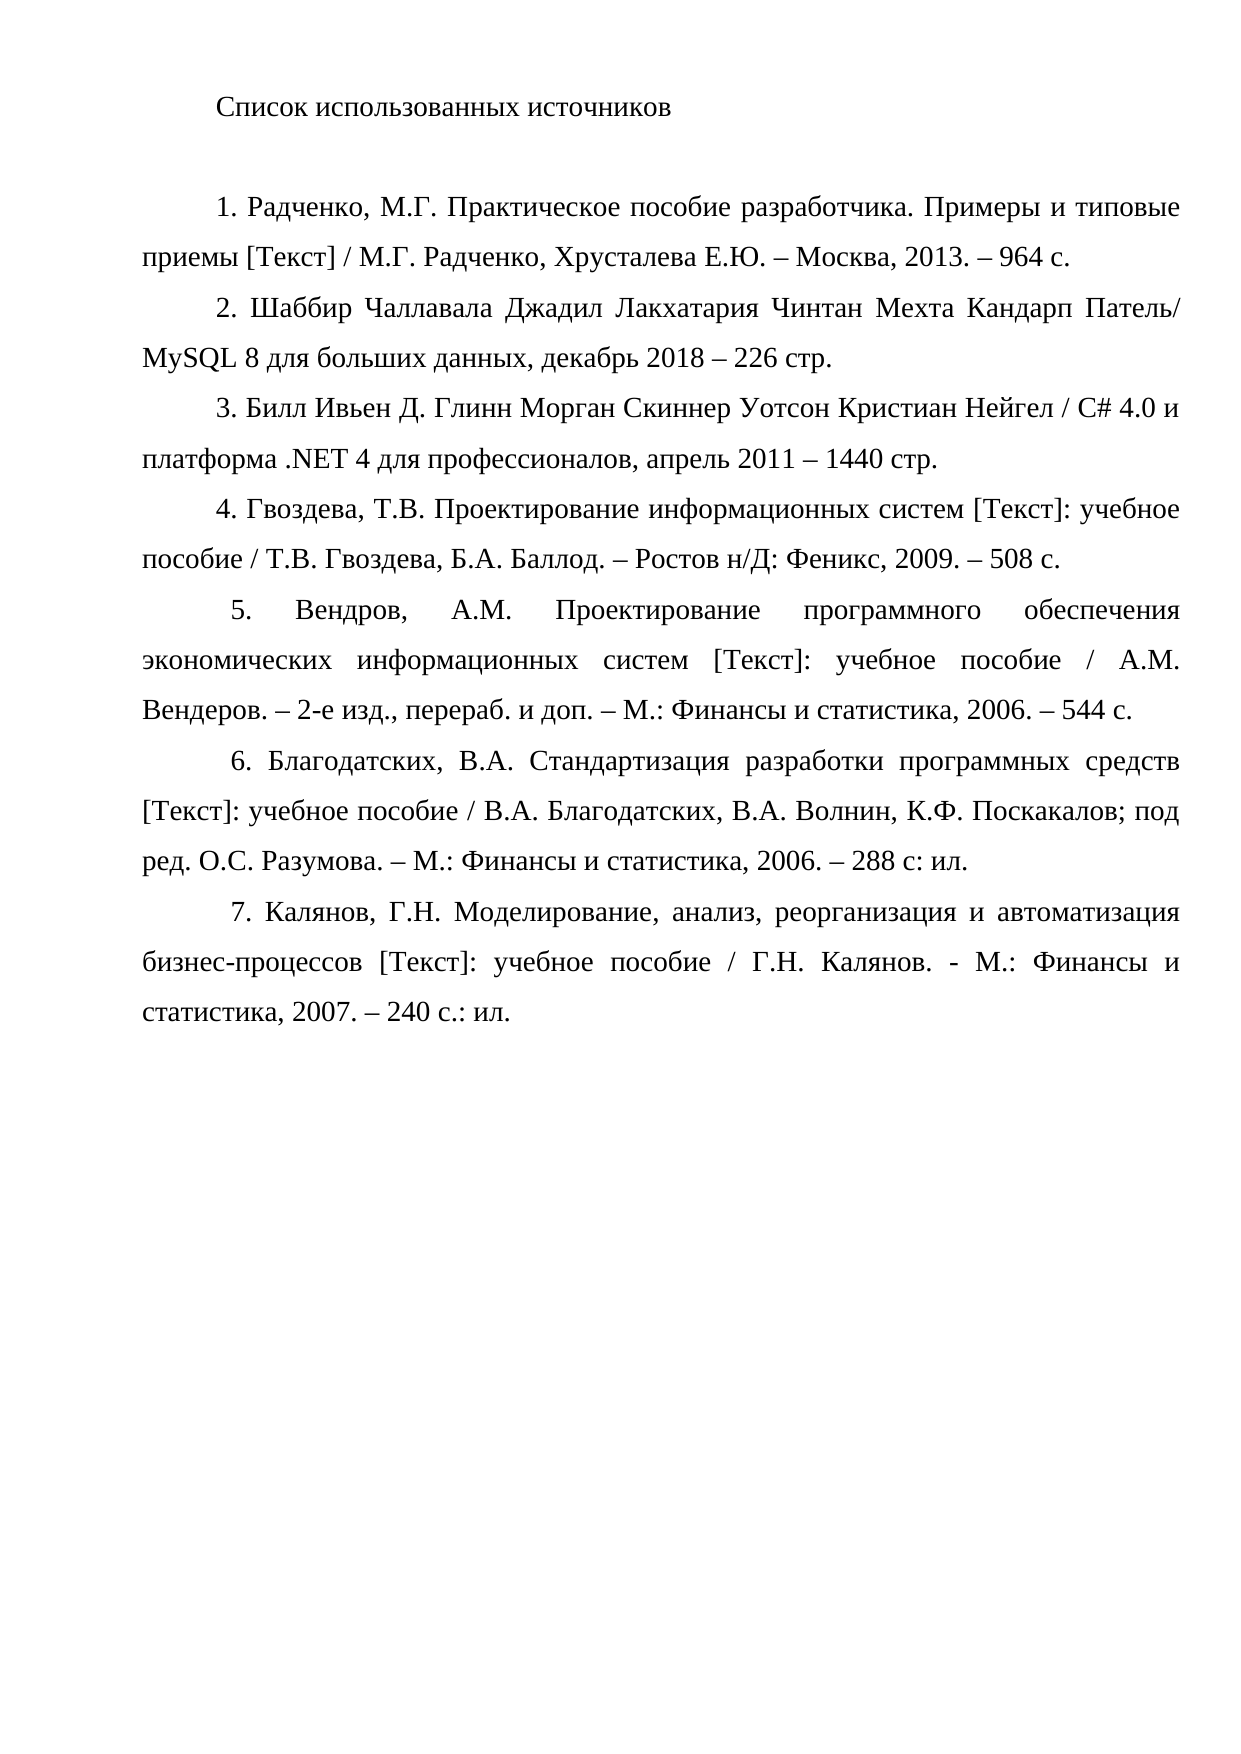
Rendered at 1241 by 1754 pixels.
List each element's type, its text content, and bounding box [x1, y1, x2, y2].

text 4. Гвоздева, Т.В. Проектирование информационных систем [Текст]: учебное пособие / Т.В. Гвоздева, Б.А. Баллод. – Ростов н/Д: Феникс, 2009. – 508 с. [142, 491, 1181, 575]
text 3. Билл Ивьен Д. Глинн Морган Скиннер Уотсон Кристиан Нейгел / C# 4.0 и платформа .NET 4 для профессионалов, апрель 2011 – 1440 стр. [142, 391, 1181, 474]
text 7. Калянов, Г.Н. Моделирование, анализ, реорганизация и автоматизация бизнес-процессов [Текст]: учебное пособие / Г.Н. Калянов. - М.: Финансы и статистика, 2007. – 240 с.: ил. [142, 894, 1181, 1028]
text 6. Благодатских, В.А. Стандартизация разработки программных средств [Текст]: учебное пособие / В.А. Благодатских, В.А. Волнин, К.Ф. Поскакалов; под ред. О.С. Разумова. – М.: Финансы и статистика, 2006. – 288 с: ил. [142, 743, 1181, 877]
text 1. Радченко, М.Г. Практическое пособие разработчика. Примеры и типовые приемы [Текст] / М.Г. Радченко, Хрусталева Е.Ю. – Москва, 2013. – 964 с. [142, 189, 1181, 273]
text 2. Шаббир Чаллавала Джадил Лакхатария Чинтан Мехта Кандарп Патель/ MySQL 8 для больших данных, декабрь 2018 – 226 стр. [142, 290, 1181, 374]
text 5. Вендров, А.М. Проектирование программного обеспечения экономических информационных систем [Текст]: учебное пособие / А.М. Вендеров. – 2-е изд., перераб. и доп. – М.: Финансы и статистика, 2006. – 544 с. [142, 592, 1181, 726]
text Список использованных источников [142, 89, 1181, 122]
